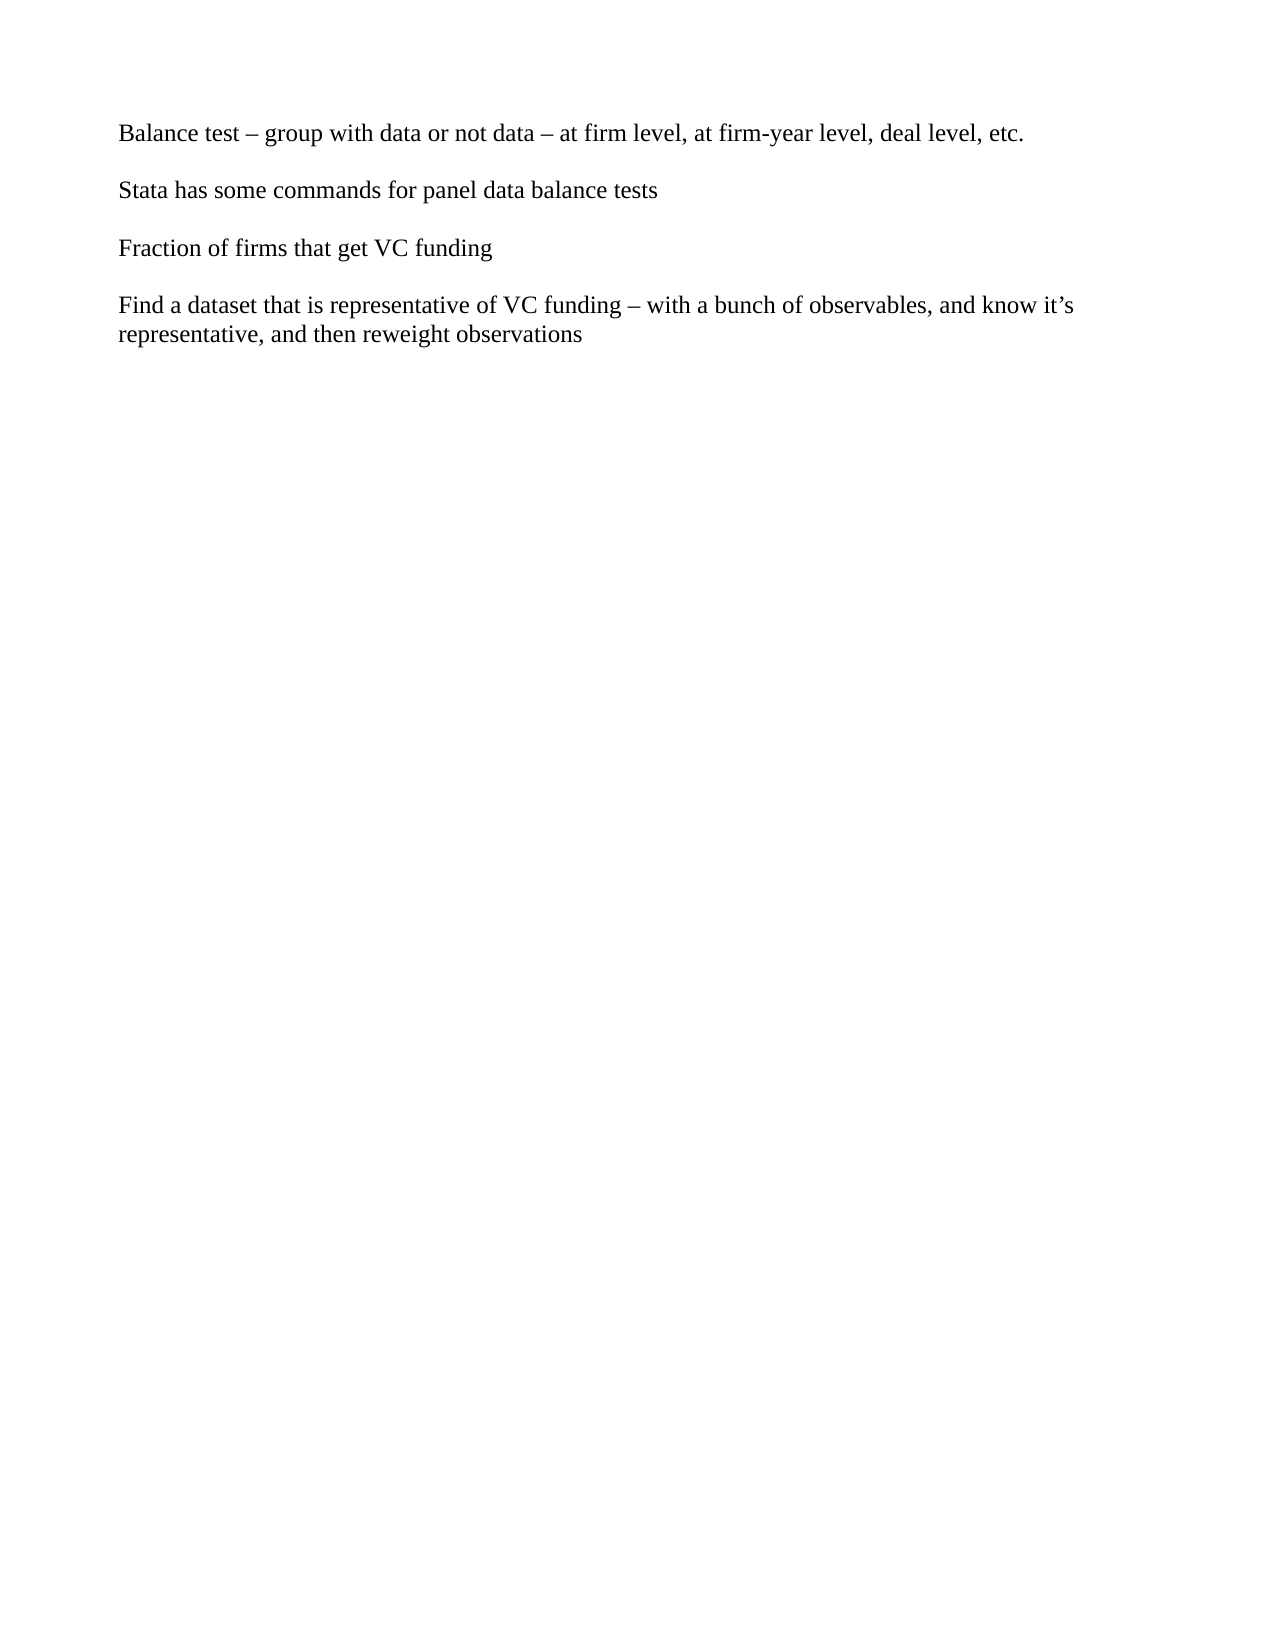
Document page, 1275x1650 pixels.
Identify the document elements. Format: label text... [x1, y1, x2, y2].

text Balance test – group with data or not data – at firm level, at firm-year level, deal level, etc. [118, 118, 1157, 147]
text Find a dataset that is representative of VC funding – with a bunch of observables, and know it’s representative, and then reweight observations [118, 291, 1157, 348]
text Stata has some commands for panel data balance tests [118, 176, 1157, 204]
text Fraction of firms that get VC funding [118, 233, 1157, 262]
